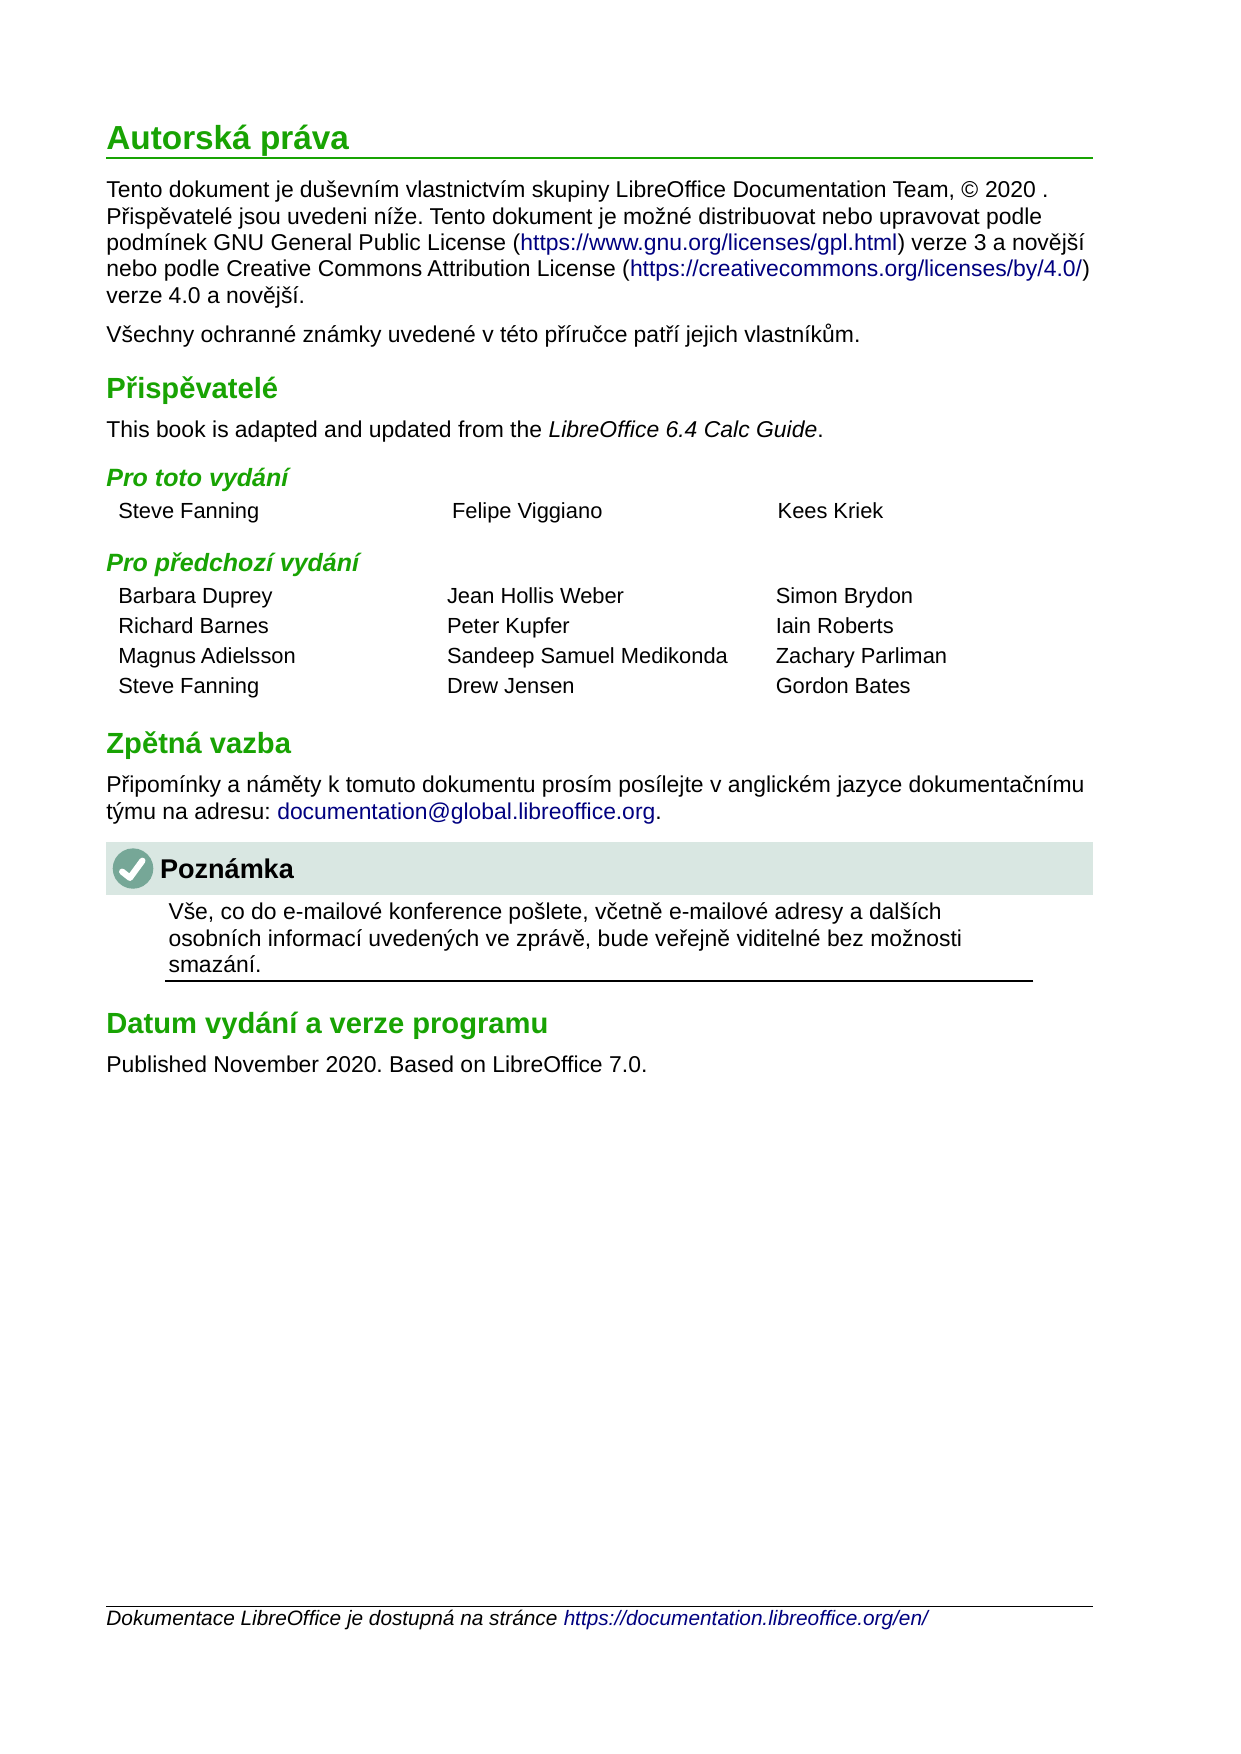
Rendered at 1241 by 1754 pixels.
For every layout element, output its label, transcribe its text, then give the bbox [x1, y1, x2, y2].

table_header Kees Kriek [766, 498, 1093, 527]
subtitle Pro předchozí vydání [106, 548, 1093, 577]
table_header Jean Hollis Weber [435, 583, 764, 613]
table_cell Gordon Bates [764, 673, 1093, 702]
text Tento dokument je duševním vlastnictvím skupiny LibreOffice Documentation Team, © 2020 . Přispěvatelé jsou uvedeni níže. Tento dokument je možné distribuovat nebo upravovat podle podmínek GNU General Public License (https://www.gnu.org/licenses/gpl.html) verze 3 a novější nebo podle Creative Commons Attribution License (https://creativecommons.org/licenses/by/4.0/) verze 4.0 a novější. [106, 176, 1093, 308]
subtitle Pro toto vydání [106, 463, 1093, 492]
subtitle Poznámka [106, 842, 1093, 895]
table_cell Zachary Parliman [764, 643, 1093, 672]
text Připomínky a náměty k tomuto dokumentu prosím posílejte v anglickém jazyce dokumentačnímu týmu na adresu: documentation@global.libreoffice.org. [106, 771, 1093, 824]
text Všechny ochranné známky uvedené v této příručce patří jejich vlastníkům. [106, 321, 1093, 347]
text This book is adapted and updated from the LibreOffice 6.4 Calc Guide. [106, 416, 1093, 442]
table_cell Iain Roberts [764, 613, 1093, 643]
text Vše, co do e-mailové konference pošlete, včetně e-mailové adresy a dalších osobních informací uvedených ve zprávě, bude veřejně viditelné bez možnosti smazání. [165, 895, 1033, 980]
table_header Barbara Duprey [106, 583, 435, 613]
table_cell Steve Fanning [106, 673, 435, 702]
subtitle Autorská práva [106, 118, 1093, 157]
table_cell Peter Kupfer [435, 613, 764, 643]
table_cell Sandeep Samuel Medikonda [435, 643, 764, 672]
subtitle Zpětná vazba [106, 726, 1093, 759]
table_header Felipe Viggiano [440, 498, 766, 527]
subtitle Přispěvatelé [106, 371, 1093, 404]
table_cell Magnus Adielsson [106, 643, 435, 672]
table_header Steve Fanning [106, 498, 440, 527]
text Published November 2020. Based on LibreOffice 7.0. [106, 1051, 1093, 1078]
table_cell Drew Jensen [435, 673, 764, 702]
table_cell Richard Barnes [106, 613, 435, 643]
table_header Simon Brydon [764, 583, 1093, 613]
subtitle Datum vydání a verze programu [106, 1006, 1093, 1039]
